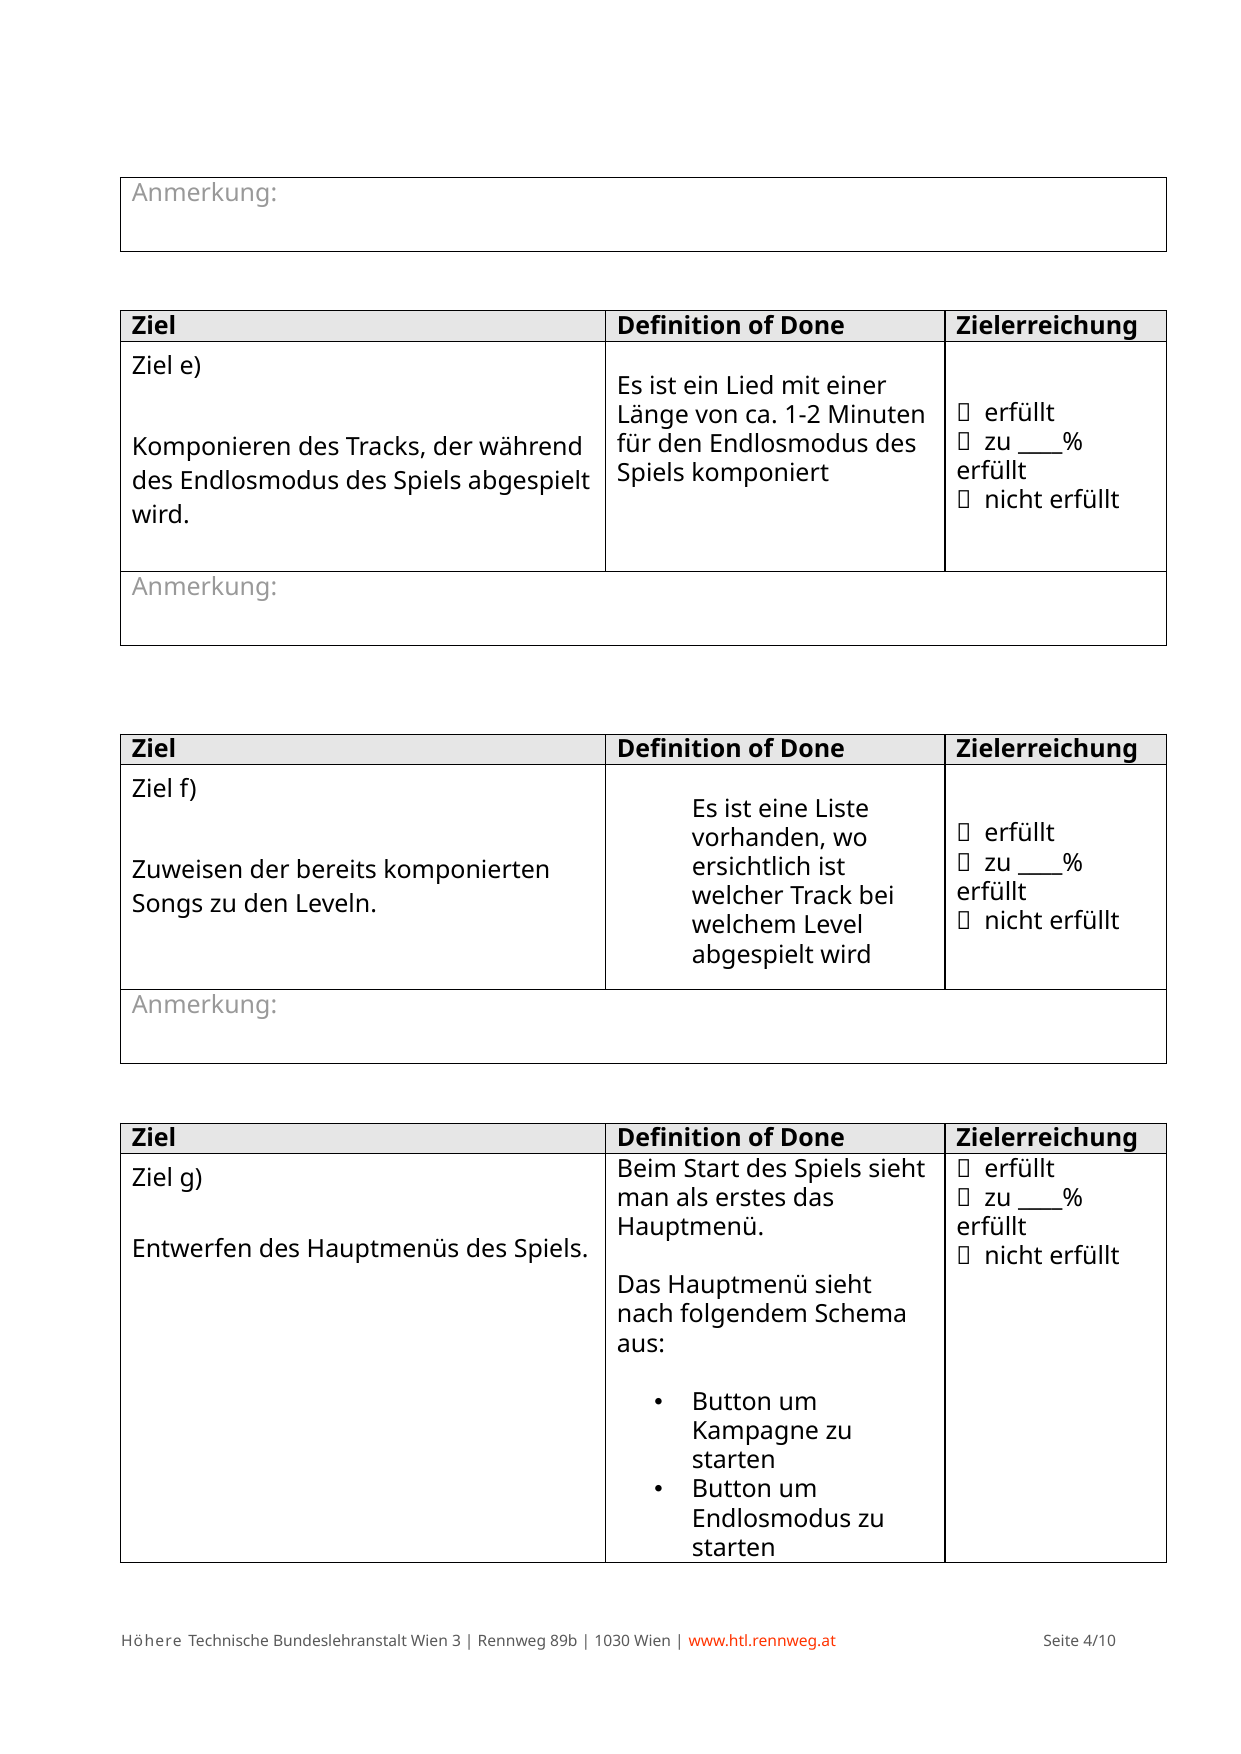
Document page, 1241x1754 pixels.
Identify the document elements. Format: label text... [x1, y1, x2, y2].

table_header Definition of Done [606, 1124, 944, 1153]
table_header Definition of Done [606, 311, 944, 341]
table_header Definition of Done [606, 735, 944, 764]
table_header Ziel [121, 1124, 605, 1153]
table_header Zielerreichung [946, 735, 1166, 764]
table_cell Anmerkung: [121, 990, 1166, 1063]
table_cell  erfüllt  zu ____% erfüllt  nicht erfüllt [946, 342, 1166, 571]
table_cell Ziel f) Zuweisen der bereits komponierten Songs zu den Leveln. [121, 765, 605, 989]
table_cell Es ist ein Lied mit einer Länge von ca. 1-2 Minuten für den Endlosmodus des Spiels komponiert [606, 342, 944, 571]
table_header Ziel [121, 735, 605, 764]
table_cell Es ist eine Liste vorhanden, wo ersichtlich ist welcher Track bei welchem Level abgespielt wird [606, 765, 944, 989]
table_header Ziel [121, 311, 605, 341]
table_header Zielerreichung [946, 1124, 1166, 1153]
table_cell Ziel e) Komponieren des Tracks, der während des Endlosmodus des Spiels abgespielt wird. [121, 342, 605, 571]
table_header Zielerreichung [946, 311, 1166, 341]
table_cell Anmerkung: [121, 178, 1166, 251]
table_cell Ziel g) Entwerfen des Hauptmenüs des Spiels. [121, 1154, 605, 1562]
table_cell  erfüllt  zu ____% erfüllt  nicht erfüllt [946, 1154, 1166, 1562]
table_cell  erfüllt  zu ____% erfüllt  nicht erfüllt [946, 765, 1166, 989]
table_cell Anmerkung: [121, 572, 1166, 645]
table_cell Beim Start des Spiels sieht man als erstes das Hauptmenü. Das Hauptmenü sieht nach folgendem Schema aus: Button um Kampagne zu starten Button um Endlosmodus zu starten Button um in das Optionen-Menü zu kommen Button um das zuletzt gespeicherte Spiel fortzusetzen Button um das Spiel zu verlassen [606, 1154, 944, 1562]
